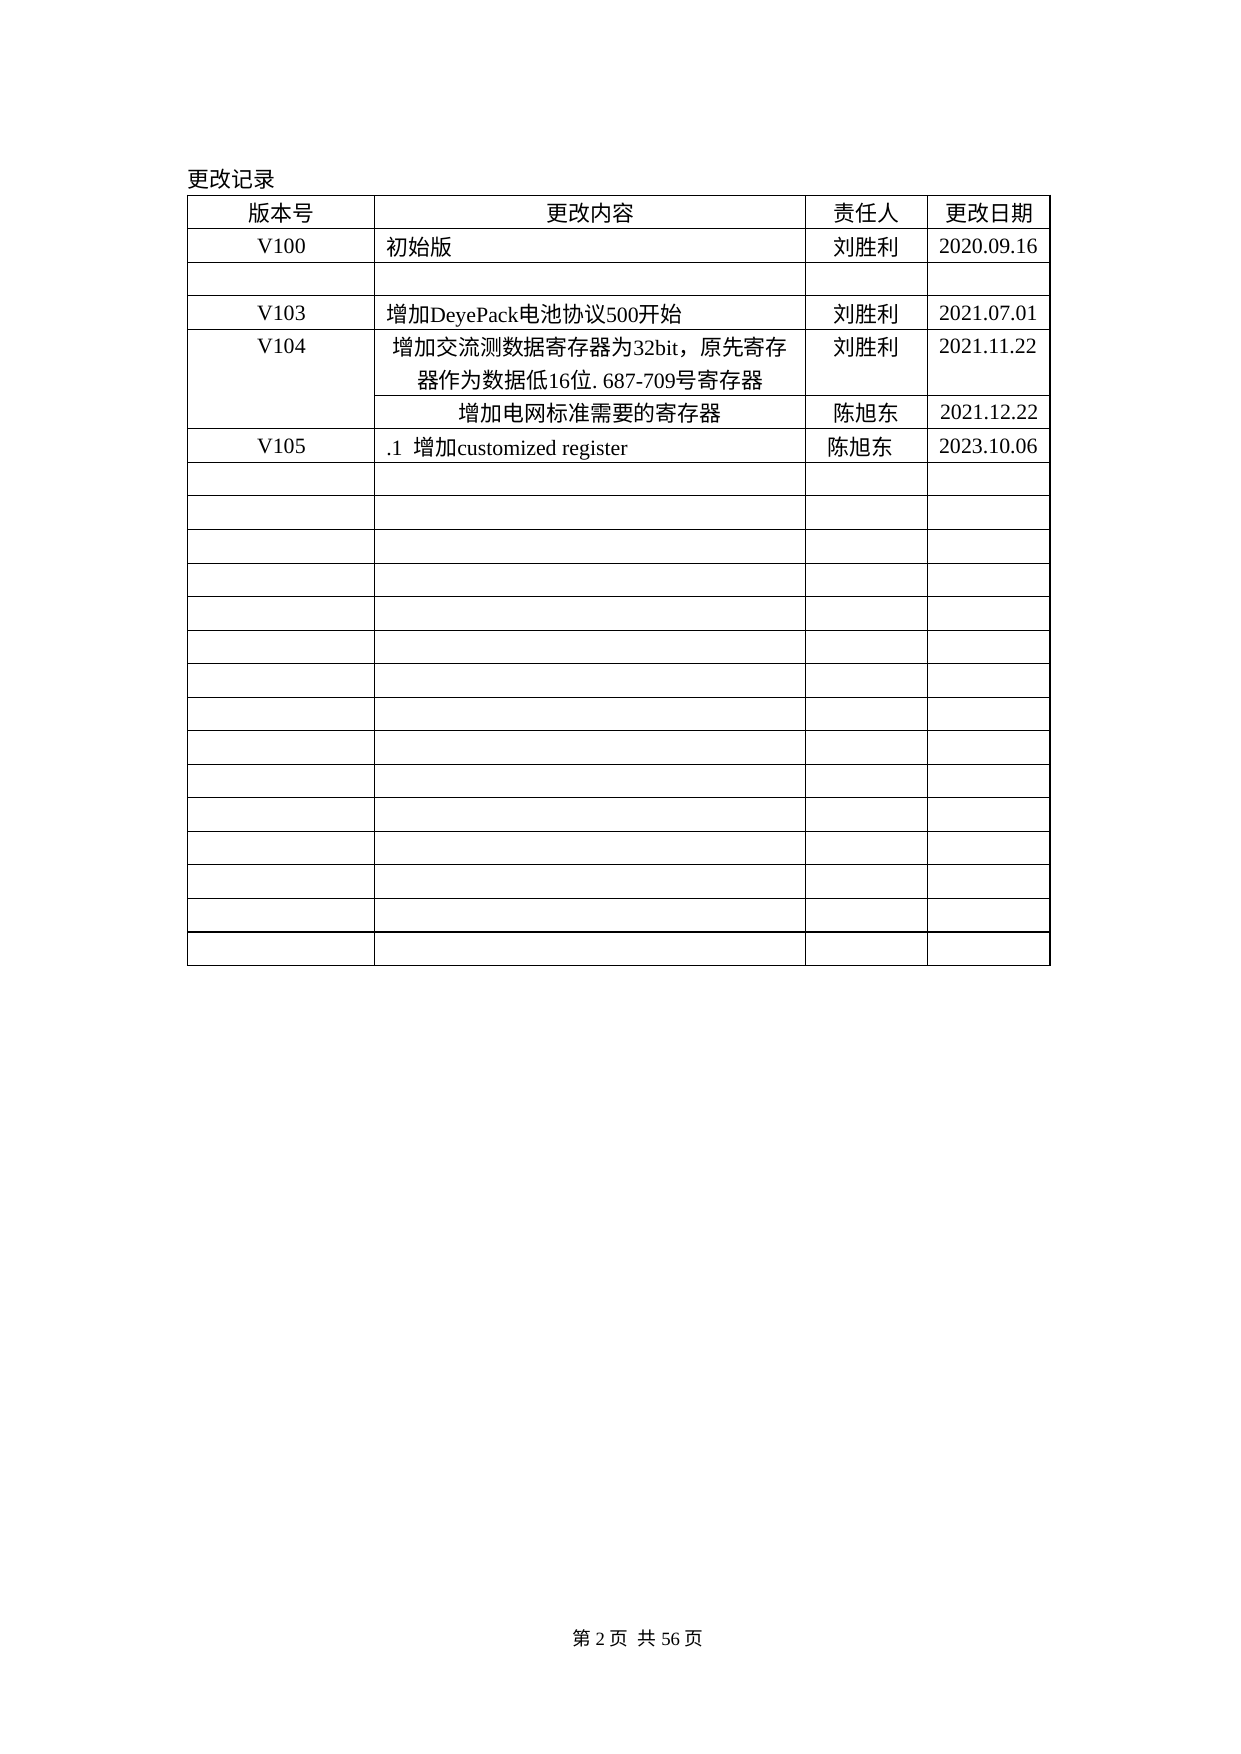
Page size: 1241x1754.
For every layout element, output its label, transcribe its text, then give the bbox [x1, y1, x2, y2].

table_cell .1 增加customized register [375, 429, 805, 462]
table_cell [806, 933, 927, 965]
table_cell [928, 933, 1049, 965]
table_cell 刘胜利 [806, 229, 927, 262]
table_cell [375, 496, 805, 529]
table_cell 2021.12.22 [928, 396, 1049, 428]
table_cell [375, 530, 805, 562]
table_cell [188, 865, 374, 898]
table_cell [806, 798, 927, 831]
table_cell [806, 263, 927, 295]
table_cell [188, 631, 374, 663]
table_cell [375, 564, 805, 596]
table_cell [375, 798, 805, 831]
table_cell [806, 631, 927, 663]
table_cell [806, 832, 927, 864]
table_cell [928, 798, 1049, 831]
table_cell 陈旭东 [806, 429, 927, 462]
table_cell [375, 463, 805, 495]
table_cell [928, 899, 1049, 931]
table_cell 刘胜利 [806, 330, 927, 395]
table_cell V105 [188, 429, 374, 462]
table_cell [806, 564, 927, 596]
table_cell [375, 899, 805, 931]
table_header 更改内容 [375, 196, 805, 228]
table_cell [928, 263, 1049, 295]
table_cell [188, 798, 374, 831]
table_cell [375, 597, 805, 629]
table_cell [188, 530, 374, 562]
table_cell [188, 496, 374, 529]
table_cell [375, 933, 805, 965]
table_cell 增加交流测数据寄存器为32bit，原先寄存器作为数据低16位. 687-709号寄存器 [375, 330, 805, 395]
table_cell [806, 765, 927, 797]
table_cell V103 [188, 296, 374, 329]
table_cell 增加电网标准需要的寄存器 [375, 396, 805, 428]
table_cell [928, 765, 1049, 797]
table_cell [188, 597, 374, 629]
table_cell [928, 564, 1049, 596]
table_cell [928, 631, 1049, 663]
table_cell [928, 463, 1049, 495]
table_cell V100 [188, 229, 374, 262]
table_cell [928, 496, 1049, 529]
table_cell [806, 865, 927, 898]
table_cell [188, 899, 374, 931]
table_cell 2021.07.01 [928, 296, 1049, 329]
table_cell [188, 698, 374, 730]
table_cell [188, 731, 374, 764]
table_cell [928, 731, 1049, 764]
table_cell 刘胜利 [806, 296, 927, 329]
table_cell [928, 698, 1049, 730]
table_cell [188, 664, 374, 697]
table_cell [375, 832, 805, 864]
text 更改记录 [187, 162, 1053, 194]
table_header 责任人 [806, 196, 927, 228]
table_cell 初始版 [375, 229, 805, 262]
table_cell [188, 765, 374, 797]
table_cell [806, 597, 927, 629]
table_cell [806, 496, 927, 529]
table_cell 2021.11.22 [928, 330, 1049, 395]
table_cell [928, 597, 1049, 629]
table_cell [928, 530, 1049, 562]
table_cell [806, 463, 927, 495]
table_cell 2020.09.16 [928, 229, 1049, 262]
table_cell [806, 731, 927, 764]
table_cell [928, 664, 1049, 697]
table_header 更改日期 [928, 196, 1049, 228]
table_cell V104 [188, 330, 374, 428]
table_cell [928, 832, 1049, 864]
table_cell [188, 263, 374, 295]
table_cell [375, 765, 805, 797]
table_cell [806, 698, 927, 730]
table_cell 陈旭东 [806, 396, 927, 428]
table_cell [188, 463, 374, 495]
table_cell 2023.10.06 [928, 429, 1049, 462]
table_header 版本号 [188, 196, 374, 228]
table_cell [375, 263, 805, 295]
table_cell [375, 731, 805, 764]
table_cell [188, 832, 374, 864]
table_cell [375, 865, 805, 898]
table_cell [188, 933, 374, 965]
table_cell [375, 664, 805, 697]
table_cell [375, 631, 805, 663]
table_cell [806, 664, 927, 697]
table_cell [375, 698, 805, 730]
table_cell [806, 899, 927, 931]
table_cell [188, 564, 374, 596]
table_cell 增加DeyePack电池协议500开始 [375, 296, 805, 329]
table_cell [806, 530, 927, 562]
table_cell [928, 865, 1049, 898]
